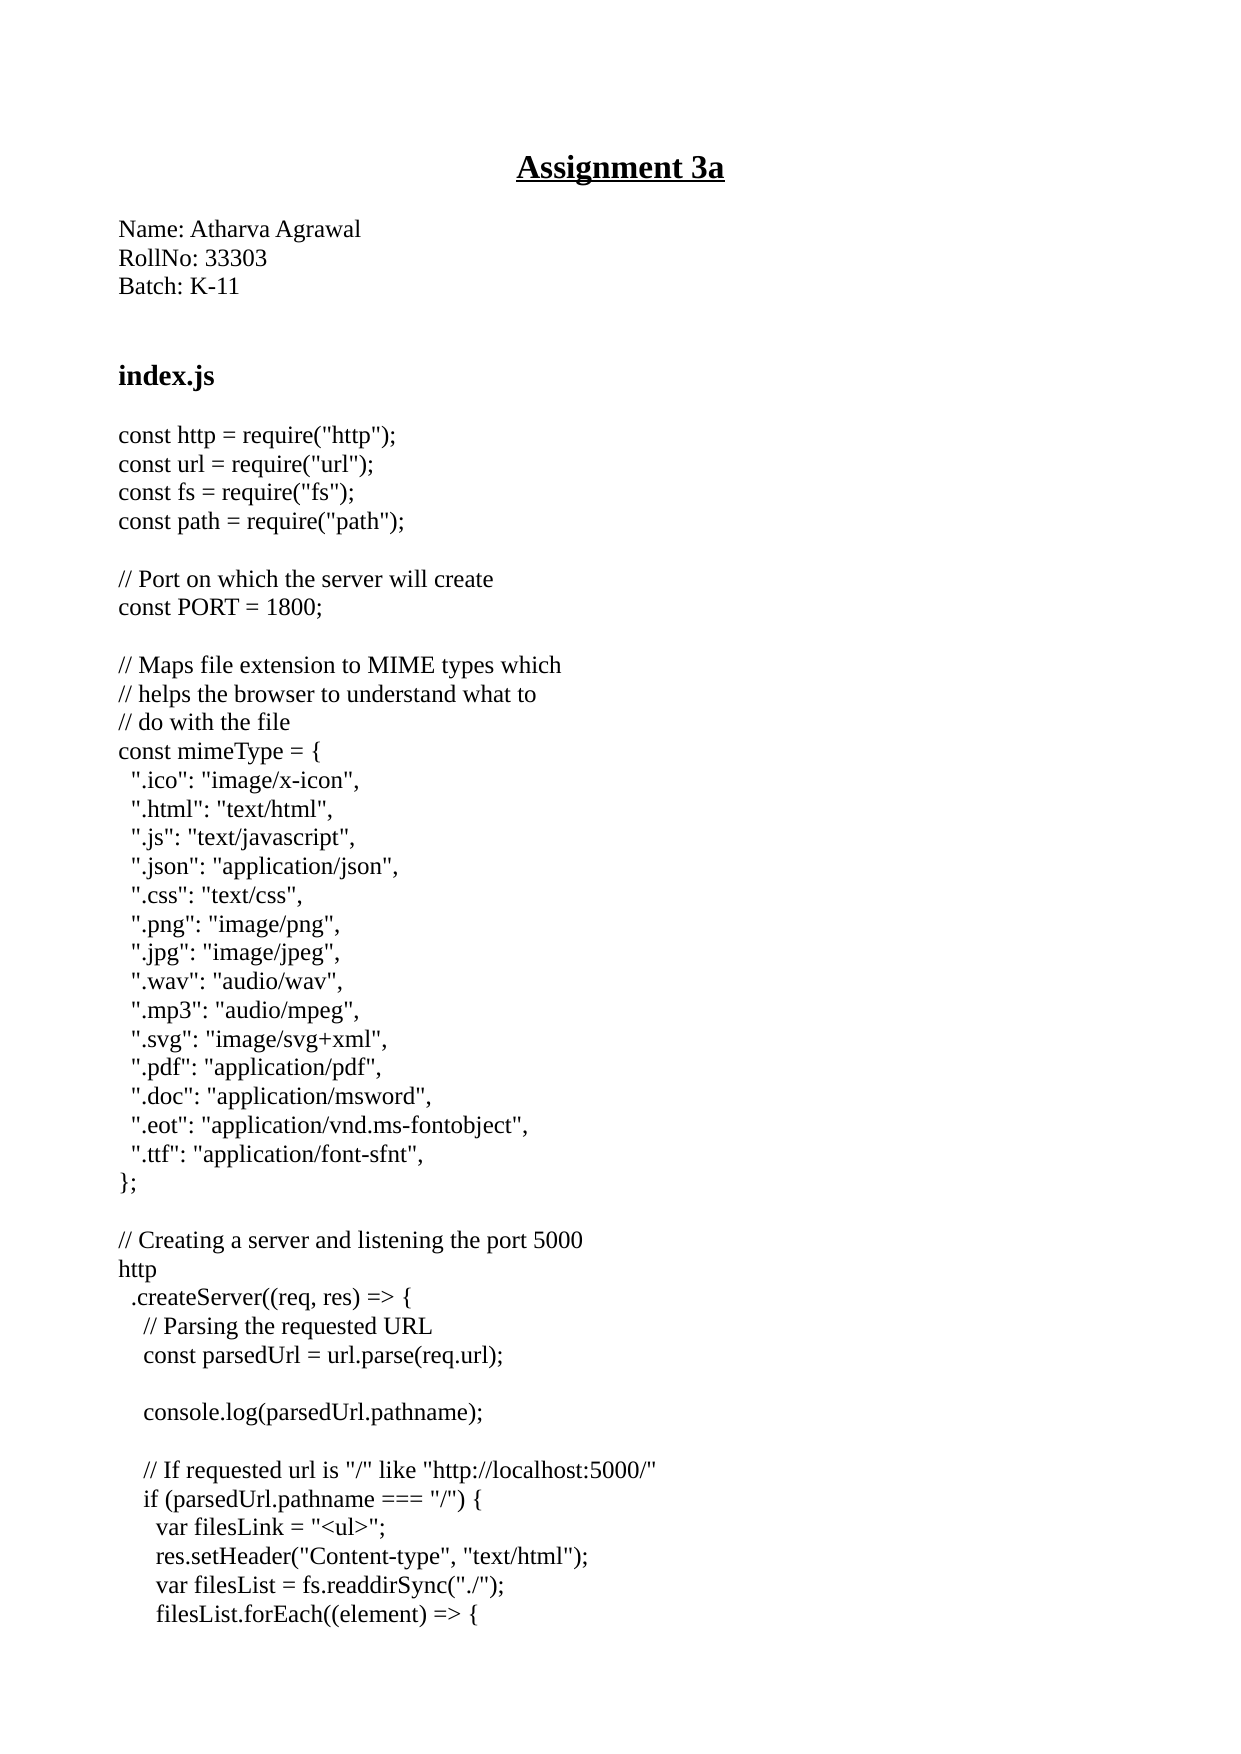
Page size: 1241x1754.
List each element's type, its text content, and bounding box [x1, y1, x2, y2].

text ".doc": "application/msword", [118, 1081, 1122, 1110]
text }; [118, 1167, 1122, 1196]
text RollNo: 33303 [118, 243, 1122, 271]
text // Port on which the server will create [118, 564, 1122, 592]
text ".pdf": "application/pdf", [118, 1052, 1122, 1081]
text ".wav": "audio/wav", [118, 966, 1122, 995]
text if (parsedUrl.pathname === "/") { [118, 1484, 1122, 1512]
text const http = require("http"); [118, 420, 1122, 449]
text const path = require("path"); [118, 506, 1122, 535]
text filesList.forEach((element) => { [118, 1599, 1122, 1627]
text var filesLink = "<ul>"; [118, 1512, 1122, 1541]
text ".js": "text/javascript", [118, 822, 1122, 851]
text ".html": "text/html", [118, 794, 1122, 822]
text Name: Atharva Agrawal [118, 214, 1122, 243]
text ".mp3": "audio/mpeg", [118, 995, 1122, 1024]
text // do with the file [118, 707, 1122, 736]
text ".jpg": "image/jpeg", [118, 937, 1122, 966]
text const mimeType = { [118, 736, 1122, 765]
text const PORT = 1800; [118, 592, 1122, 621]
text Assignment 3a [118, 147, 1122, 185]
text ".svg": "image/svg+xml", [118, 1024, 1122, 1052]
text // Creating a server and listening the port 5000 [118, 1225, 1122, 1254]
text ".ico": "image/x-icon", [118, 765, 1122, 794]
text console.log(parsedUrl.pathname); [118, 1397, 1122, 1426]
text // Maps file extension to MIME types which [118, 650, 1122, 679]
text .createServer((req, res) => { [118, 1282, 1122, 1311]
text ".css": "text/css", [118, 880, 1122, 909]
text // helps the browser to understand what to [118, 679, 1122, 707]
text const fs = require("fs"); [118, 477, 1122, 506]
text const parsedUrl = url.parse(req.url); [118, 1340, 1122, 1369]
text Batch: K-11 [118, 271, 1122, 300]
text ".json": "application/json", [118, 851, 1122, 880]
text const url = require("url"); [118, 449, 1122, 477]
text res.setHeader("Content-type", "text/html"); [118, 1541, 1122, 1570]
text index.js [118, 358, 1122, 391]
text var filesList = fs.readdirSync("./"); [118, 1570, 1122, 1599]
text http [118, 1254, 1122, 1282]
text // If requested url is "/" like "http://localhost:5000/" [118, 1455, 1122, 1484]
text ".ttf": "application/font-sfnt", [118, 1139, 1122, 1167]
text ".eot": "application/vnd.ms-fontobject", [118, 1110, 1122, 1139]
text // Parsing the requested URL [118, 1311, 1122, 1340]
text ".png": "image/png", [118, 909, 1122, 937]
